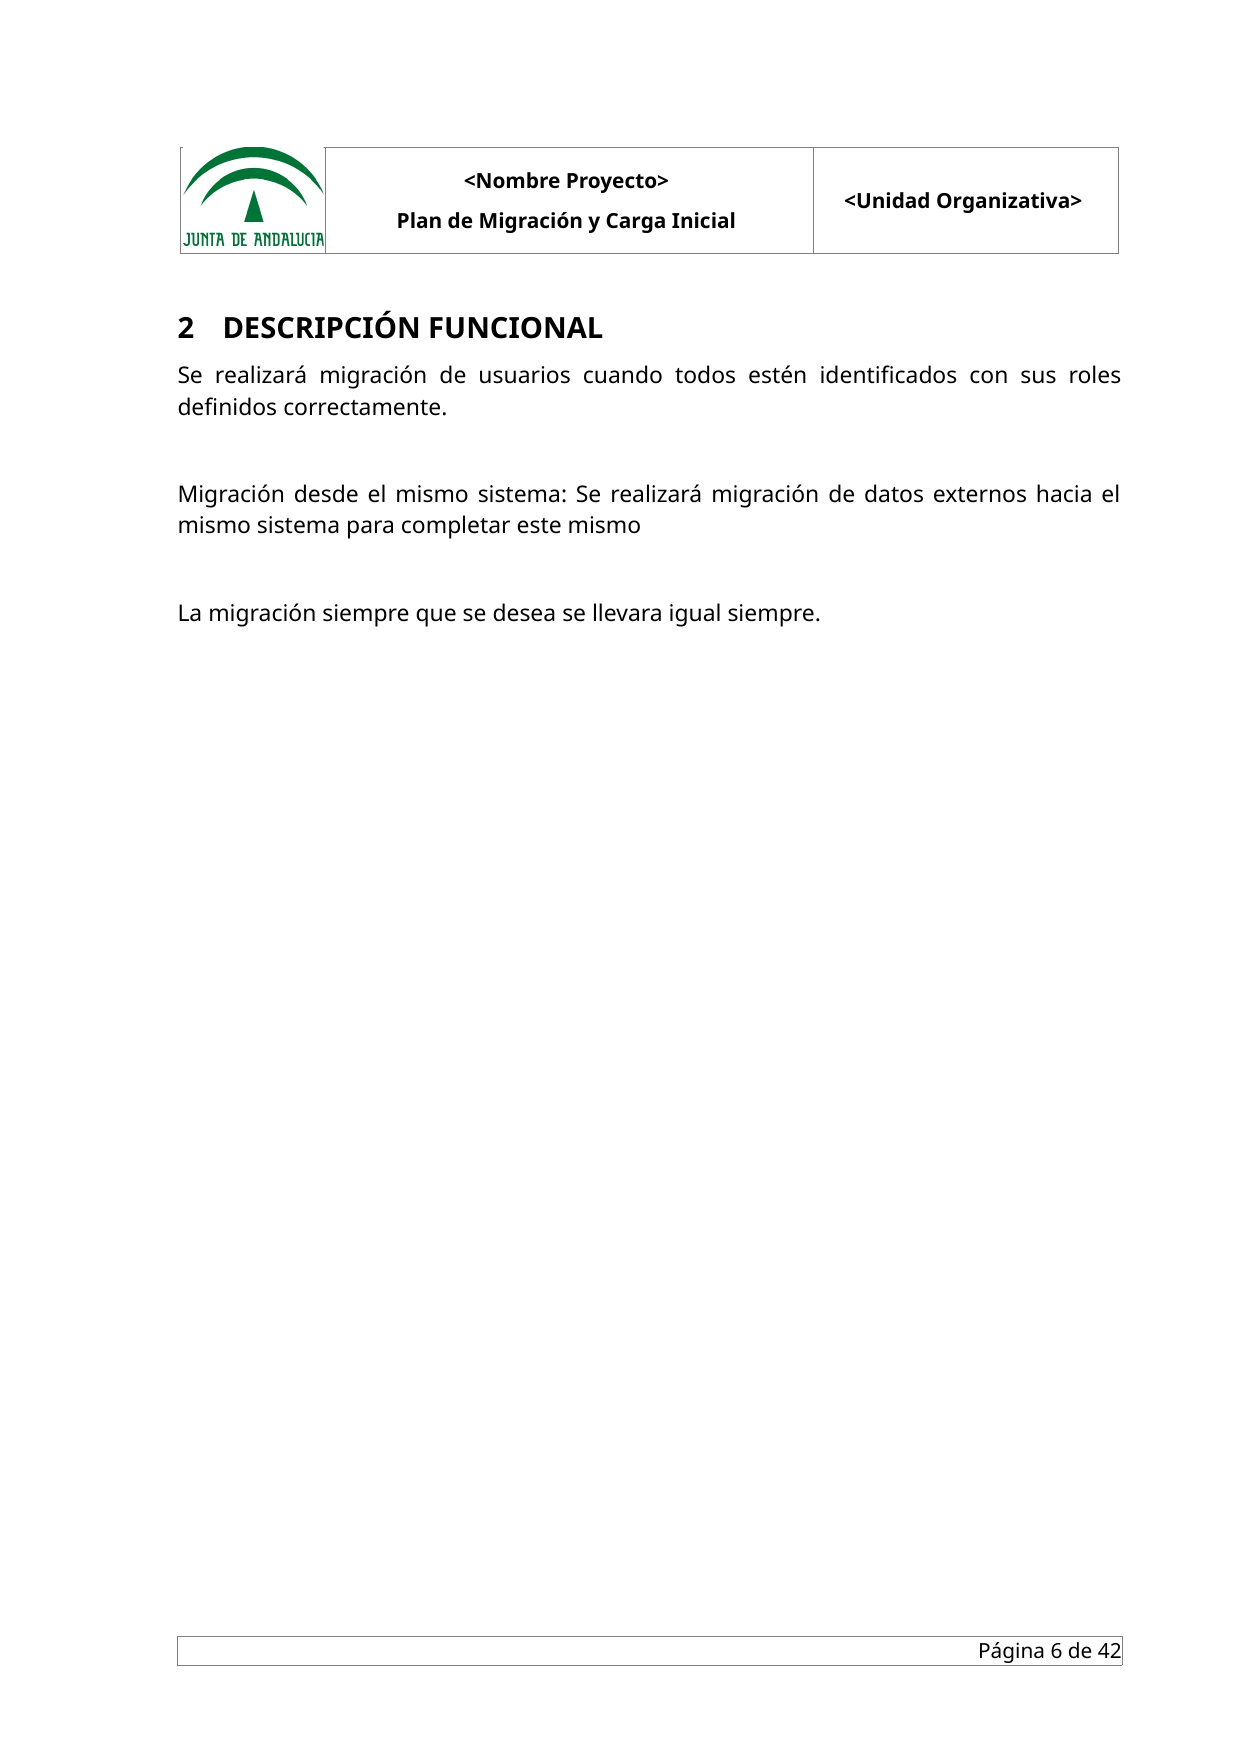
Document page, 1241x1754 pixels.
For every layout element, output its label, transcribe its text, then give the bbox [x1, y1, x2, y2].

text La migración siempre que se desea se llevara igual siempre. [177, 597, 1122, 628]
text Se realizará migración de usuarios cuando todos estén identificados con sus roles definidos correctamente. [177, 359, 1122, 422]
text Migración desde el mismo sistema: Se realizará migración de datos externos hacia el mismo sistema para completar este mismo [177, 478, 1122, 540]
subtitle DESCRIPCIÓN FUNCIONAL [177, 307, 1122, 347]
